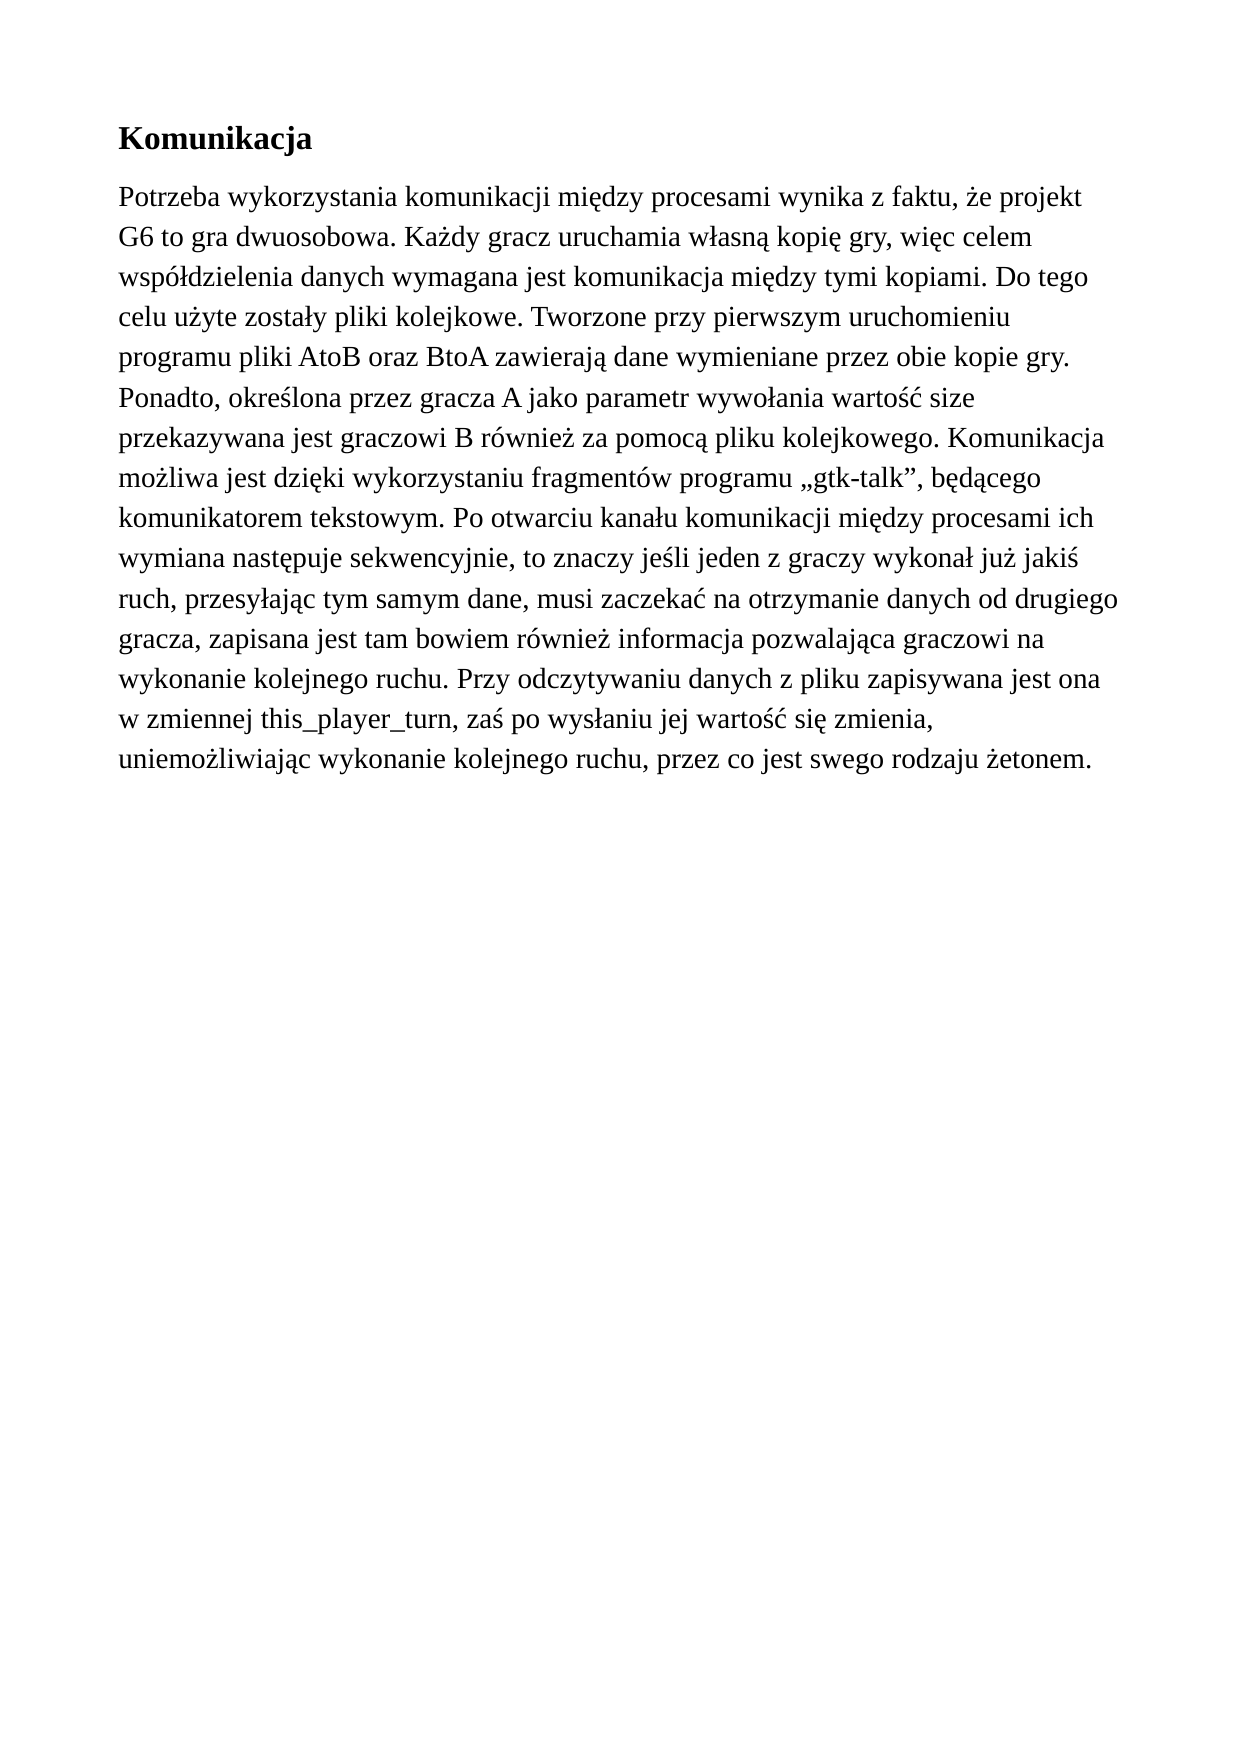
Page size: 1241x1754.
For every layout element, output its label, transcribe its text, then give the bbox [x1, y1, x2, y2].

text Potrzeba wykorzystania komunikacji między procesami wynika z faktu, że projekt G6 to gra dwuosobowa. Każdy gracz uruchamia własną kopię gry, więc celem współdzielenia danych wymagana jest komunikacja między tymi kopiami. Do tego celu użyte zostały pliki kolejkowe. Tworzone przy pierwszym uruchomieniu programu pliki AtoB oraz BtoA zawierają dane wymieniane przez obie kopie gry. Ponadto, określona przez gracza A jako parametr wywołania wartość size przekazywana jest graczowi B również za pomocą pliku kolejkowego. Komunikacja możliwa jest dzięki wykorzystaniu fragmentów programu „gtk-talk”, będącego komunikatorem tekstowym. Po otwarciu kanału komunikacji między procesami ich wymiana następuje sekwencyjnie, to znaczy jeśli jeden z graczy wykonał już jakiś ruch, przesyłając tym samym dane, musi zaczekać na otrzymanie danych od drugiego gracza, zapisana jest tam bowiem również informacja pozwalająca graczowi na wykonanie kolejnego ruchu. Przy odczytywaniu danych z pliku zapisywana jest ona w zmiennej this_player_turn, zaś po wysłaniu jej wartość się zmienia, uniemożliwiając wykonanie kolejnego ruchu, przez co jest swego rodzaju żetonem. [118, 179, 1122, 775]
text Komunikacja [118, 118, 1122, 156]
